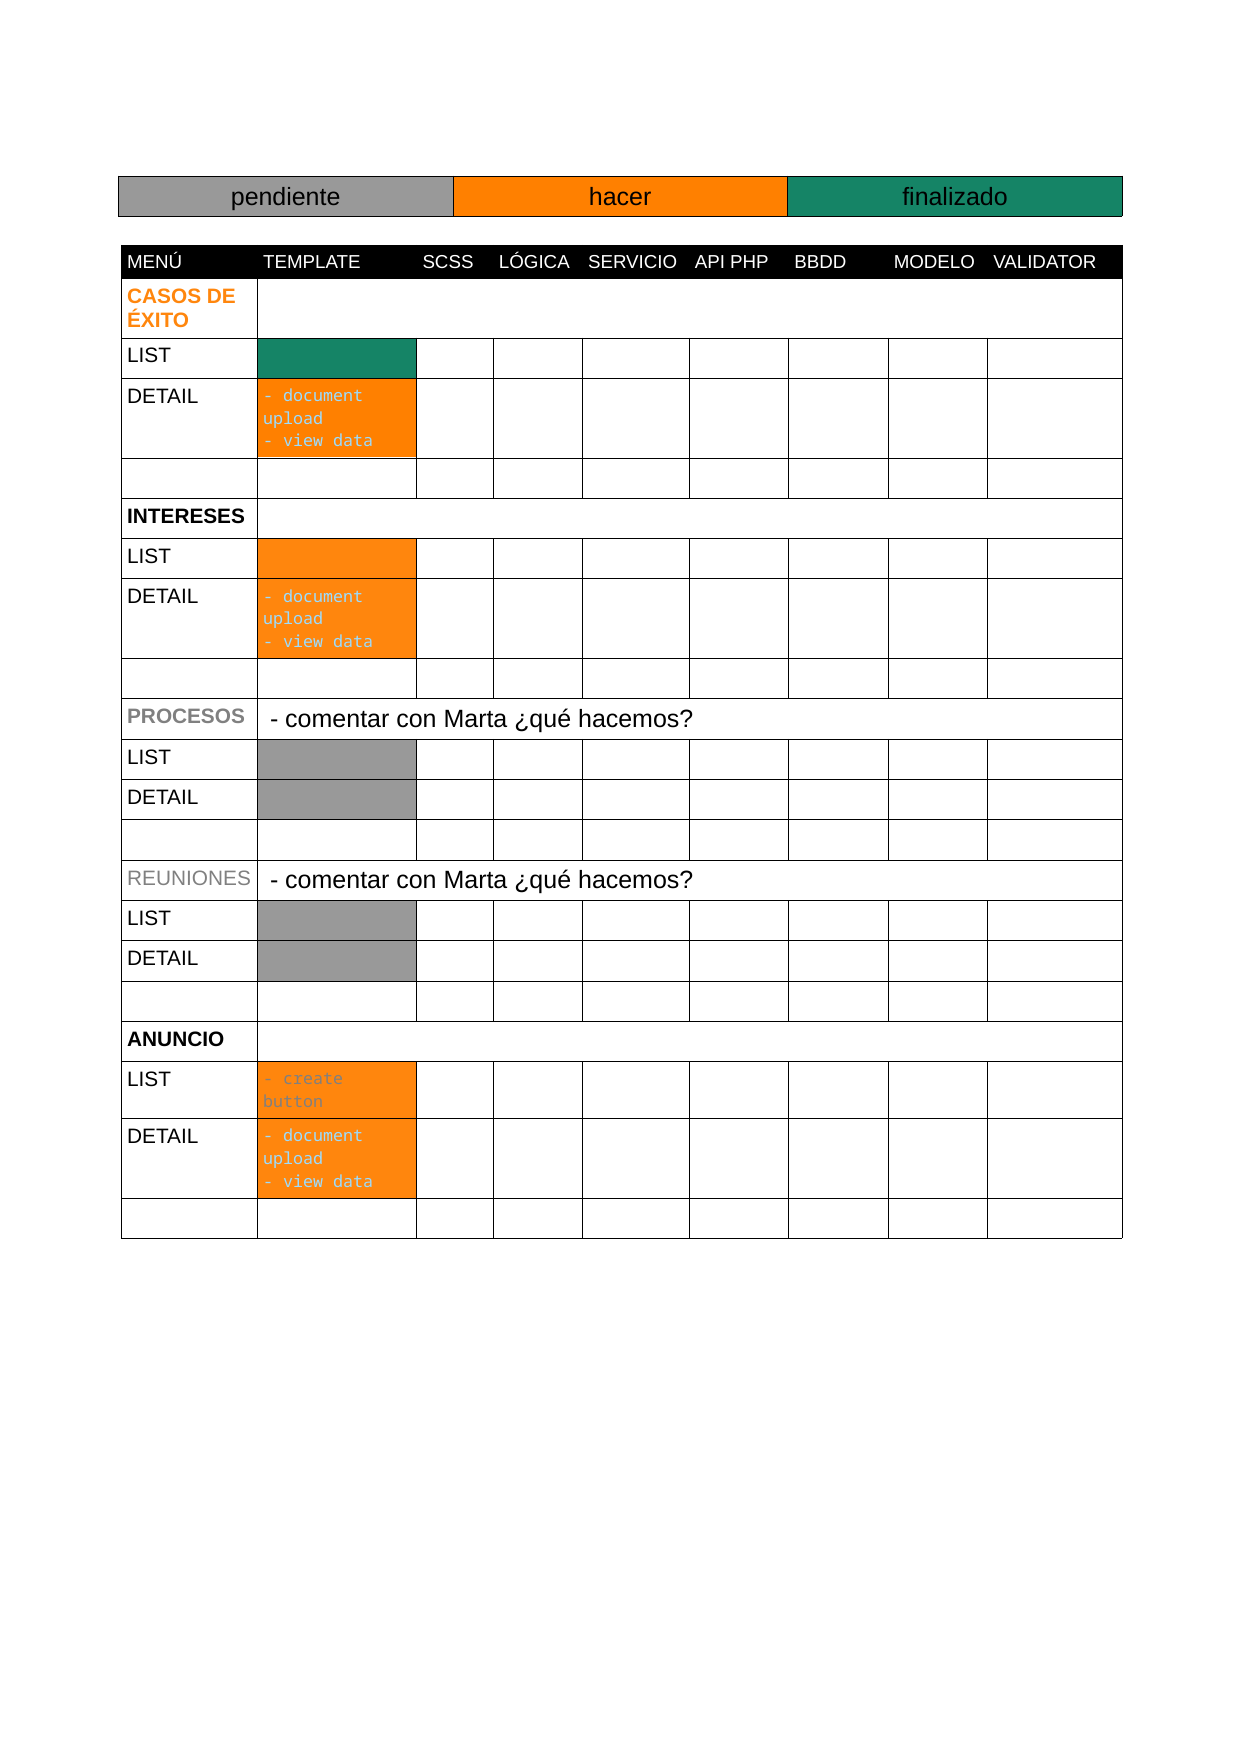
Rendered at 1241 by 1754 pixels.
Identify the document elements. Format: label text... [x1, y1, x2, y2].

table_cell [583, 659, 689, 698]
table_cell [494, 1119, 582, 1198]
table_cell [789, 1119, 888, 1198]
table_cell [258, 901, 416, 940]
table_cell REUNIONES [122, 861, 257, 900]
table_cell [789, 941, 888, 981]
table_cell [258, 820, 416, 859]
table_cell [988, 539, 1122, 578]
table_header MODELO [889, 246, 987, 278]
table_cell [583, 579, 689, 658]
table_cell [494, 780, 582, 819]
table_cell [889, 659, 987, 698]
table_cell [122, 459, 257, 498]
table_cell [583, 1119, 689, 1198]
table_cell - comentar con Marta ¿qué hacemos? [258, 861, 1122, 900]
table_cell [988, 1062, 1122, 1118]
table_cell [417, 459, 493, 498]
table_cell [690, 941, 788, 981]
table_cell [789, 459, 888, 498]
table_header LÓGICA [494, 246, 582, 278]
table_cell - create button [258, 1062, 416, 1118]
table_cell [494, 339, 582, 378]
table_cell [258, 780, 416, 819]
table_cell [789, 579, 888, 658]
table_cell [417, 539, 493, 578]
table_cell [889, 1062, 987, 1118]
table_cell [122, 659, 257, 698]
table_cell LIST [122, 740, 257, 779]
table_cell [494, 1199, 582, 1238]
table_cell [258, 459, 416, 498]
table_cell [690, 901, 788, 940]
table_cell [988, 379, 1122, 457]
table_cell - document upload - view data [258, 579, 416, 658]
table_cell - comentar con Marta ¿qué hacemos? [258, 699, 1122, 739]
table_cell - document upload - view data [258, 1119, 416, 1198]
table_cell [583, 1062, 689, 1118]
table_cell [122, 1199, 257, 1238]
table_cell [494, 820, 582, 859]
table_cell [122, 982, 257, 1021]
table_header BBDD [789, 246, 888, 278]
table_cell [889, 339, 987, 378]
table_cell [417, 941, 493, 981]
table_cell [690, 659, 788, 698]
table_cell [690, 539, 788, 578]
table_cell [417, 579, 493, 658]
table_cell [258, 339, 416, 378]
table_cell - document upload - view data [258, 379, 416, 457]
table_cell [690, 820, 788, 859]
table_cell [690, 982, 788, 1021]
table_cell [988, 459, 1122, 498]
table_cell [690, 740, 788, 779]
table_cell [690, 339, 788, 378]
table_cell [417, 1199, 493, 1238]
table_cell [583, 740, 689, 779]
table_cell [889, 459, 987, 498]
table_cell [789, 659, 888, 698]
table_cell [494, 941, 582, 981]
table_cell [417, 379, 493, 457]
table_cell [583, 539, 689, 578]
table_cell INTERESES [122, 499, 257, 538]
table_cell [494, 740, 582, 779]
table_cell [889, 579, 987, 658]
table_cell [988, 901, 1122, 940]
table_cell [789, 379, 888, 457]
table_cell ANUNCIO [122, 1022, 257, 1061]
table_cell [258, 539, 416, 578]
table_cell [258, 499, 1122, 538]
table_cell [494, 579, 582, 658]
table_cell [417, 982, 493, 1021]
table_cell [988, 659, 1122, 698]
table_cell [258, 1022, 1122, 1061]
table_cell [417, 339, 493, 378]
table_cell [417, 1062, 493, 1118]
table_cell [690, 1062, 788, 1118]
table_cell [690, 1119, 788, 1198]
table_cell [988, 941, 1122, 981]
table_cell [789, 1199, 888, 1238]
table_cell PROCESOS [122, 699, 257, 739]
table_cell [583, 339, 689, 378]
table_cell [988, 1199, 1122, 1238]
table_cell [417, 780, 493, 819]
table_cell [583, 459, 689, 498]
table_cell DETAIL [122, 1119, 257, 1198]
table_cell [122, 820, 257, 859]
table_cell [988, 1119, 1122, 1198]
table_cell [889, 1199, 987, 1238]
table_cell [494, 459, 582, 498]
table_cell DETAIL [122, 579, 257, 658]
table_cell [583, 820, 689, 859]
table_header API PHP [690, 246, 788, 278]
table_cell [690, 780, 788, 819]
table_cell [417, 740, 493, 779]
table_cell [583, 901, 689, 940]
table_cell [789, 901, 888, 940]
table_cell [889, 1119, 987, 1198]
table_header SERVICIO [583, 246, 689, 278]
table_cell [417, 820, 493, 859]
table_cell DETAIL [122, 780, 257, 819]
table_cell [988, 339, 1122, 378]
table_cell [583, 982, 689, 1021]
table_cell [789, 982, 888, 1021]
table_header TEMPLATE [258, 246, 416, 278]
table_cell LIST [122, 539, 257, 578]
table_cell LIST [122, 1062, 257, 1118]
table_cell [417, 1119, 493, 1198]
table_cell [258, 941, 416, 981]
table_cell [988, 820, 1122, 859]
table_cell [417, 659, 493, 698]
table_cell [494, 539, 582, 578]
table_cell [789, 740, 888, 779]
table_cell [988, 780, 1122, 819]
table_cell [258, 982, 416, 1021]
table_cell [889, 780, 987, 819]
table_cell [690, 579, 788, 658]
table_header VALIDATOR [988, 246, 1122, 278]
table_cell [789, 539, 888, 578]
table_cell [789, 820, 888, 859]
table_cell DETAIL [122, 941, 257, 981]
table_cell [789, 780, 888, 819]
table_cell [889, 740, 987, 779]
table_cell [889, 379, 987, 457]
table_header finalizado [788, 177, 1122, 216]
table_cell [583, 1199, 689, 1238]
table_cell [988, 579, 1122, 658]
table_cell [889, 901, 987, 940]
table_cell [417, 901, 493, 940]
table_header pendiente [119, 177, 453, 216]
table_cell [789, 339, 888, 378]
table_cell LIST [122, 901, 257, 940]
table_cell [889, 539, 987, 578]
table_cell [690, 379, 788, 457]
table_cell CASOS DE ÉXITO [122, 279, 257, 337]
table_cell [988, 982, 1122, 1021]
table_cell [494, 982, 582, 1021]
table_cell [583, 379, 689, 457]
table_header hacer [454, 177, 787, 216]
table_cell [258, 740, 416, 779]
table_cell [494, 1062, 582, 1118]
table_header MENÚ [122, 246, 257, 278]
table_cell [889, 941, 987, 981]
table_cell [494, 379, 582, 457]
table_cell [258, 659, 416, 698]
table_cell [494, 901, 582, 940]
table_cell [258, 1199, 416, 1238]
table_cell [583, 780, 689, 819]
table_cell DETAIL [122, 379, 257, 457]
table_cell [258, 279, 1122, 337]
table_cell [889, 982, 987, 1021]
table_cell [690, 1199, 788, 1238]
table_cell [690, 459, 788, 498]
table_cell [988, 740, 1122, 779]
table_cell [583, 941, 689, 981]
table_cell [889, 820, 987, 859]
table_cell [789, 1062, 888, 1118]
table_cell LIST [122, 339, 257, 378]
table_header SCSS [417, 246, 493, 278]
table_cell [494, 659, 582, 698]
